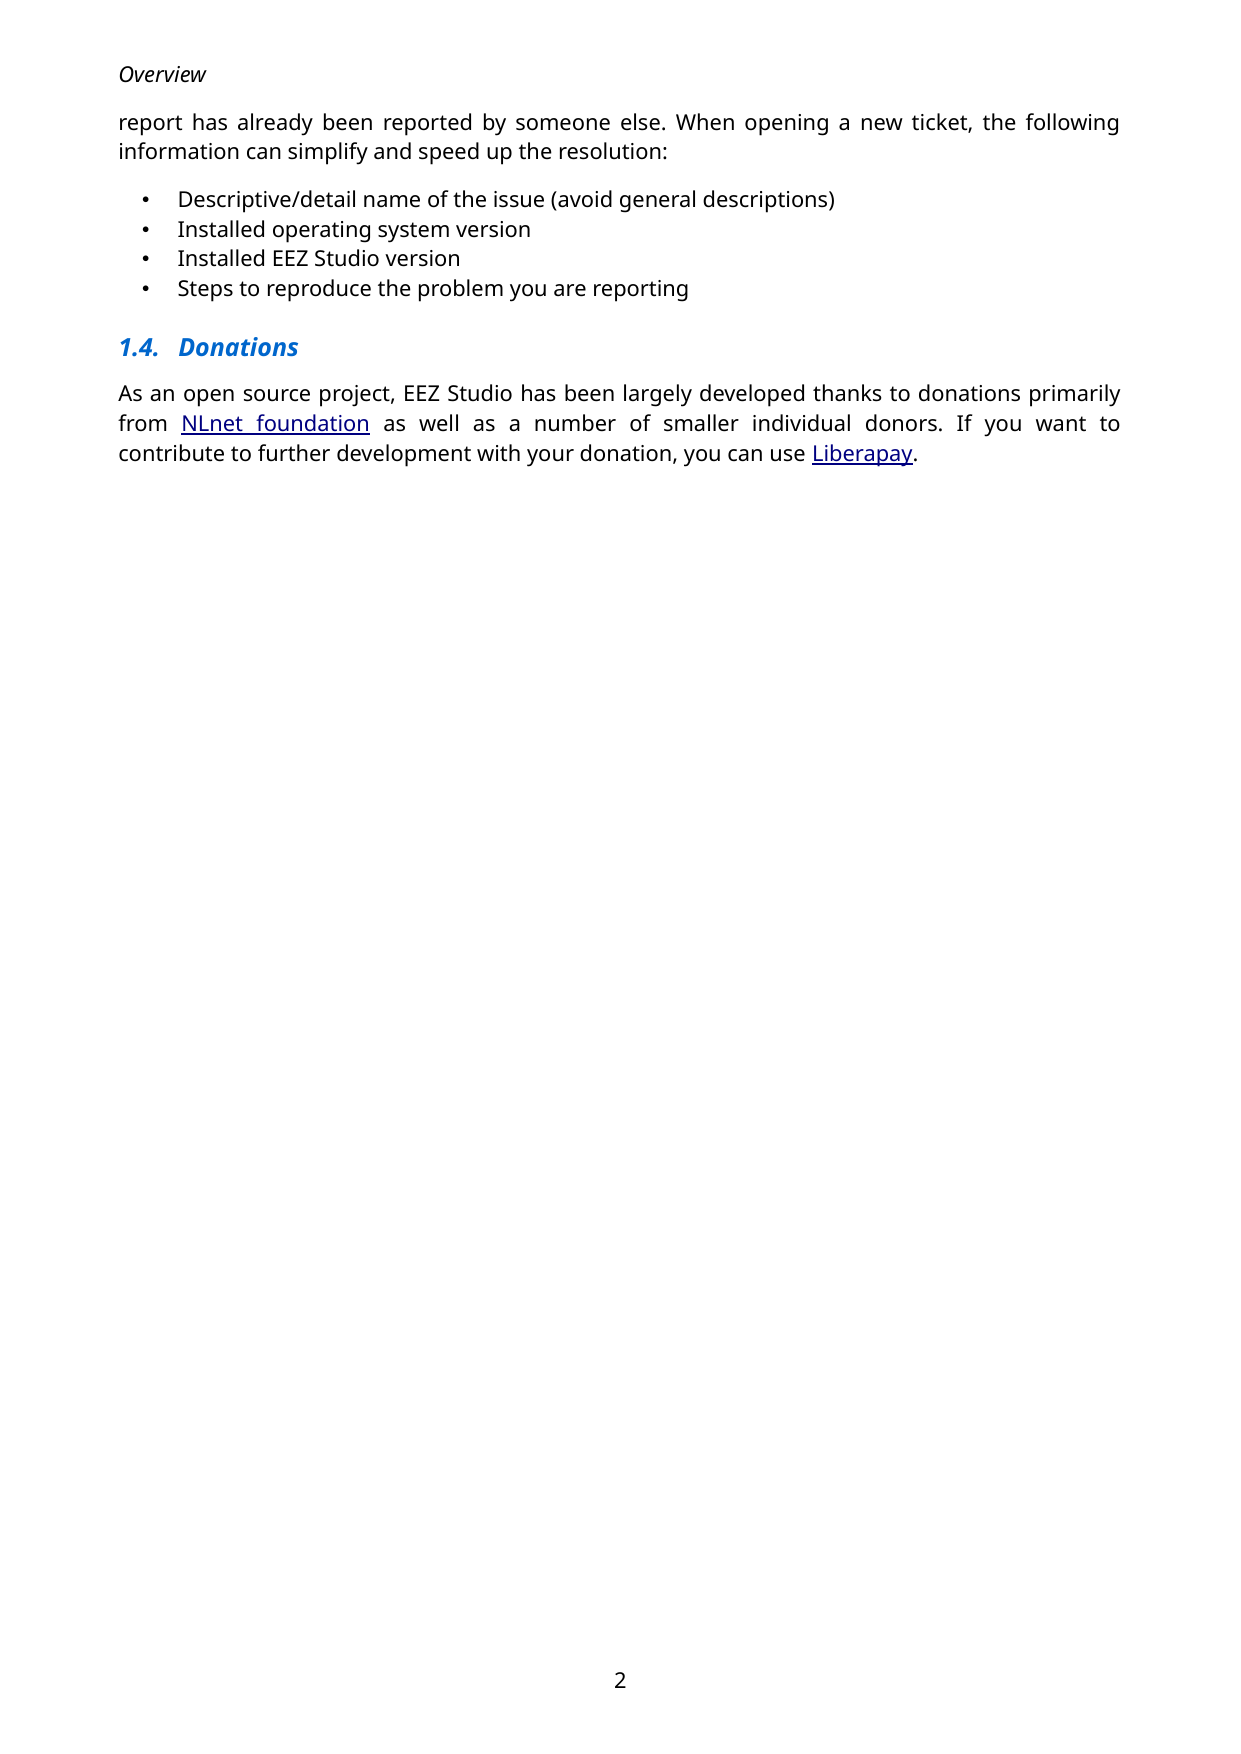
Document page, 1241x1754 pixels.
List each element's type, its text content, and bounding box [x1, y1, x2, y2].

list Installed operating system version [142, 214, 1110, 243]
subtitle Donations [118, 329, 1122, 364]
list Descriptive/detail name of the issue (avoid general descriptions) [142, 184, 1110, 214]
list Steps to reproduce the problem you are reporting [142, 273, 1110, 303]
text report has already been reported by someone else. When opening a new ticket, the following information can simplify and speed up the resolution: [118, 107, 1122, 166]
list Installed EEZ Studio version [142, 243, 1110, 273]
text As an open source project, EEZ Studio has been largely developed thanks to donations primarily from NLnet foundation as well as a number of smaller individual donors. If you want to contribute to further development with your donation, you can use Liberapay. [118, 378, 1122, 468]
